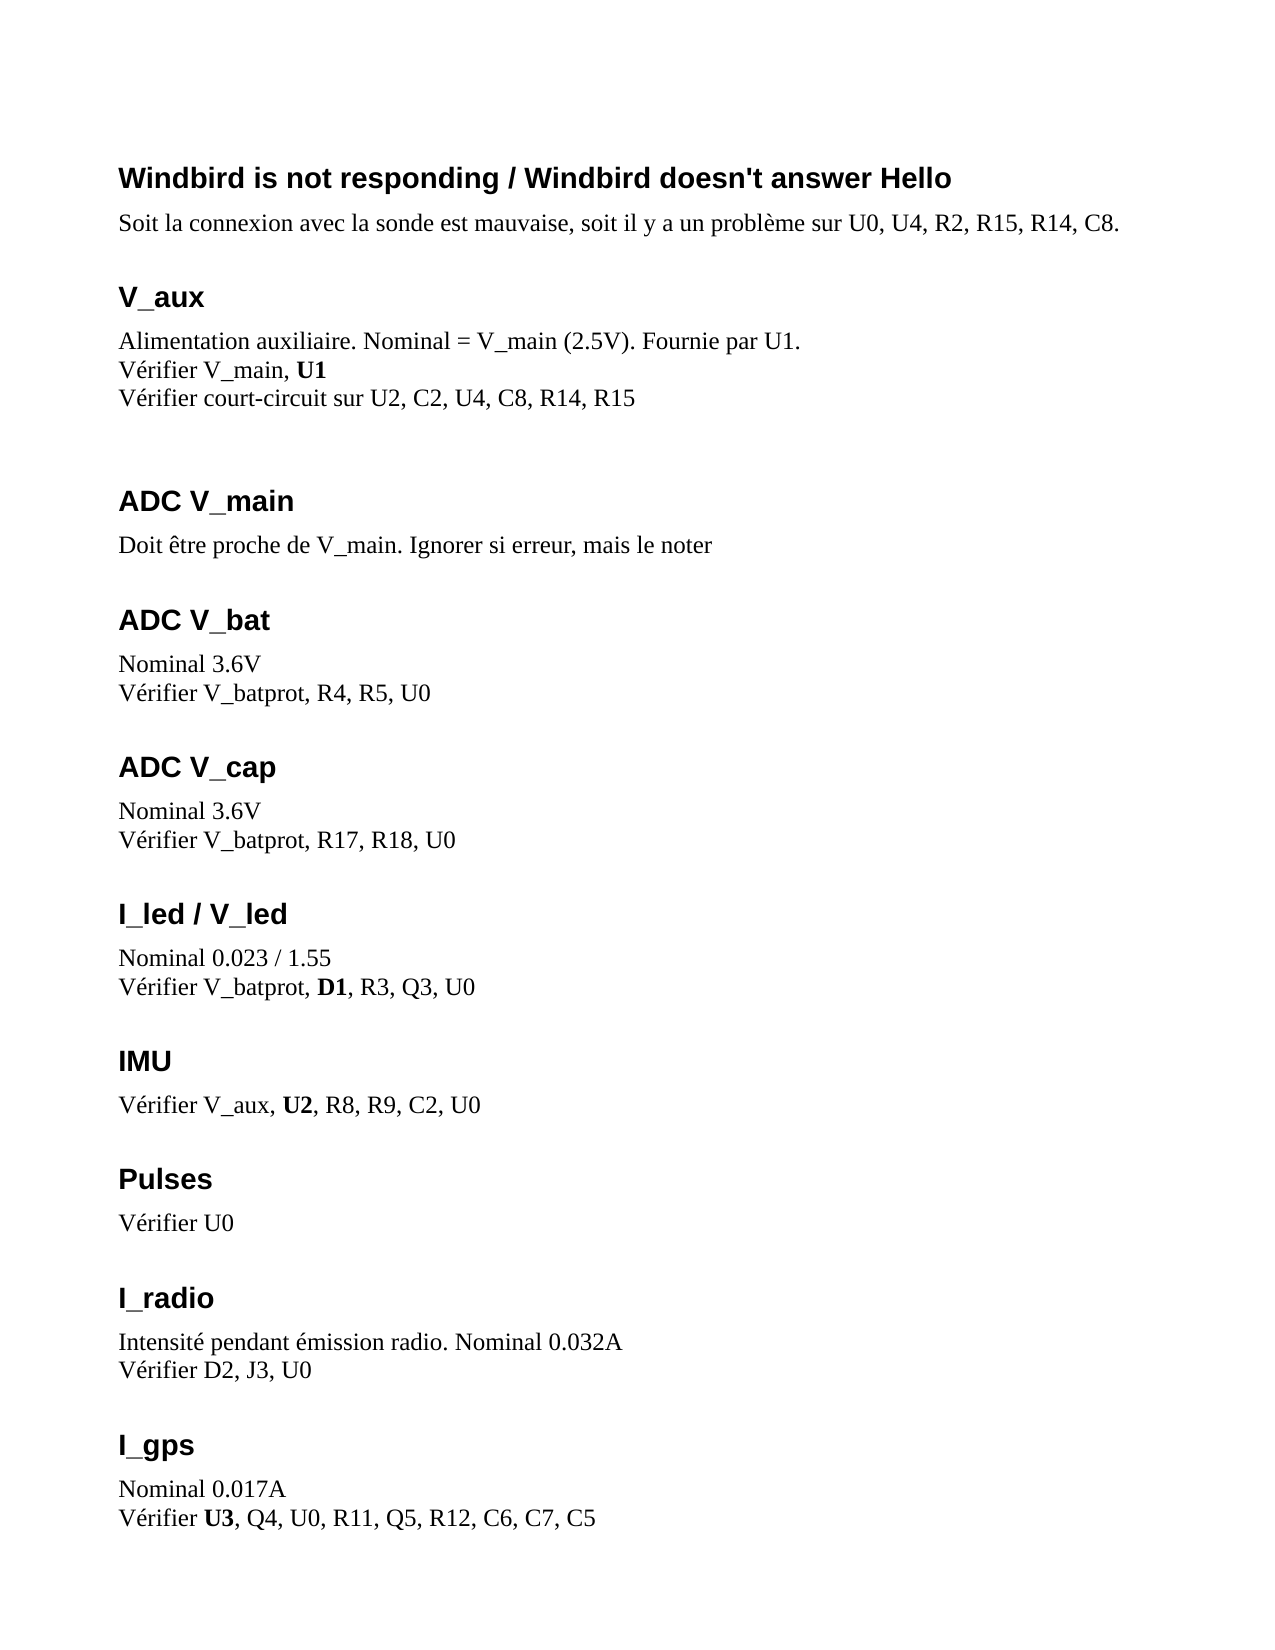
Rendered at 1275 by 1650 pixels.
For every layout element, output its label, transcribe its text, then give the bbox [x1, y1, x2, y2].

text Vérifier V_batprot, D1, R3, Q3, U0 [118, 972, 1157, 1001]
text Vérifier D2, J3, U0 [118, 1356, 1157, 1384]
text Vérifier V_batprot, R17, R18, U0 [118, 825, 1157, 853]
subtitle Pulses [118, 1162, 1157, 1196]
subtitle ADC V_cap [118, 750, 1157, 783]
subtitle I_gps [118, 1428, 1157, 1461]
text Vérifier V_batprot, R4, R5, U0 [118, 678, 1157, 706]
subtitle Windbird is not responding / Windbird doesn't answer Hello [118, 161, 1157, 195]
subtitle ADC V_bat [118, 603, 1157, 636]
subtitle IMU [118, 1044, 1157, 1078]
text Alimentation auxiliaire. Nominal = V_main (2.5V). Fournie par U1. [118, 326, 1157, 355]
text Soit la connexion avec la sonde est mauvaise, soit il y a un problème sur U0, U4, R2, R15, R14, C8. [118, 208, 1157, 236]
text Vérifier V_main, U1 [118, 355, 1157, 383]
text Nominal 3.6V [118, 649, 1157, 678]
subtitle I_led / V_led [118, 897, 1157, 931]
text Nominal 0.017A [118, 1474, 1157, 1503]
subtitle I_radio [118, 1281, 1157, 1314]
text Doit être proche de V_main. Ignorer si erreur, mais le noter [118, 531, 1157, 559]
text Intensité pendant émission radio. Nominal 0.032A [118, 1327, 1157, 1356]
subtitle ADC V_main [118, 484, 1157, 518]
subtitle V_aux [118, 280, 1157, 313]
text Vérifier U0 [118, 1208, 1157, 1237]
text Vérifier U3, Q4, U0, R11, Q5, R12, C6, C7, C5 [118, 1503, 1157, 1531]
text Nominal 3.6V [118, 796, 1157, 825]
text Vérifier V_aux, U2, R8, R9, C2, U0 [118, 1090, 1157, 1119]
text Nominal 0.023 / 1.55 [118, 943, 1157, 972]
text Vérifier court-circuit sur U2, C2, U4, C8, R14, R15 [118, 383, 1157, 412]
